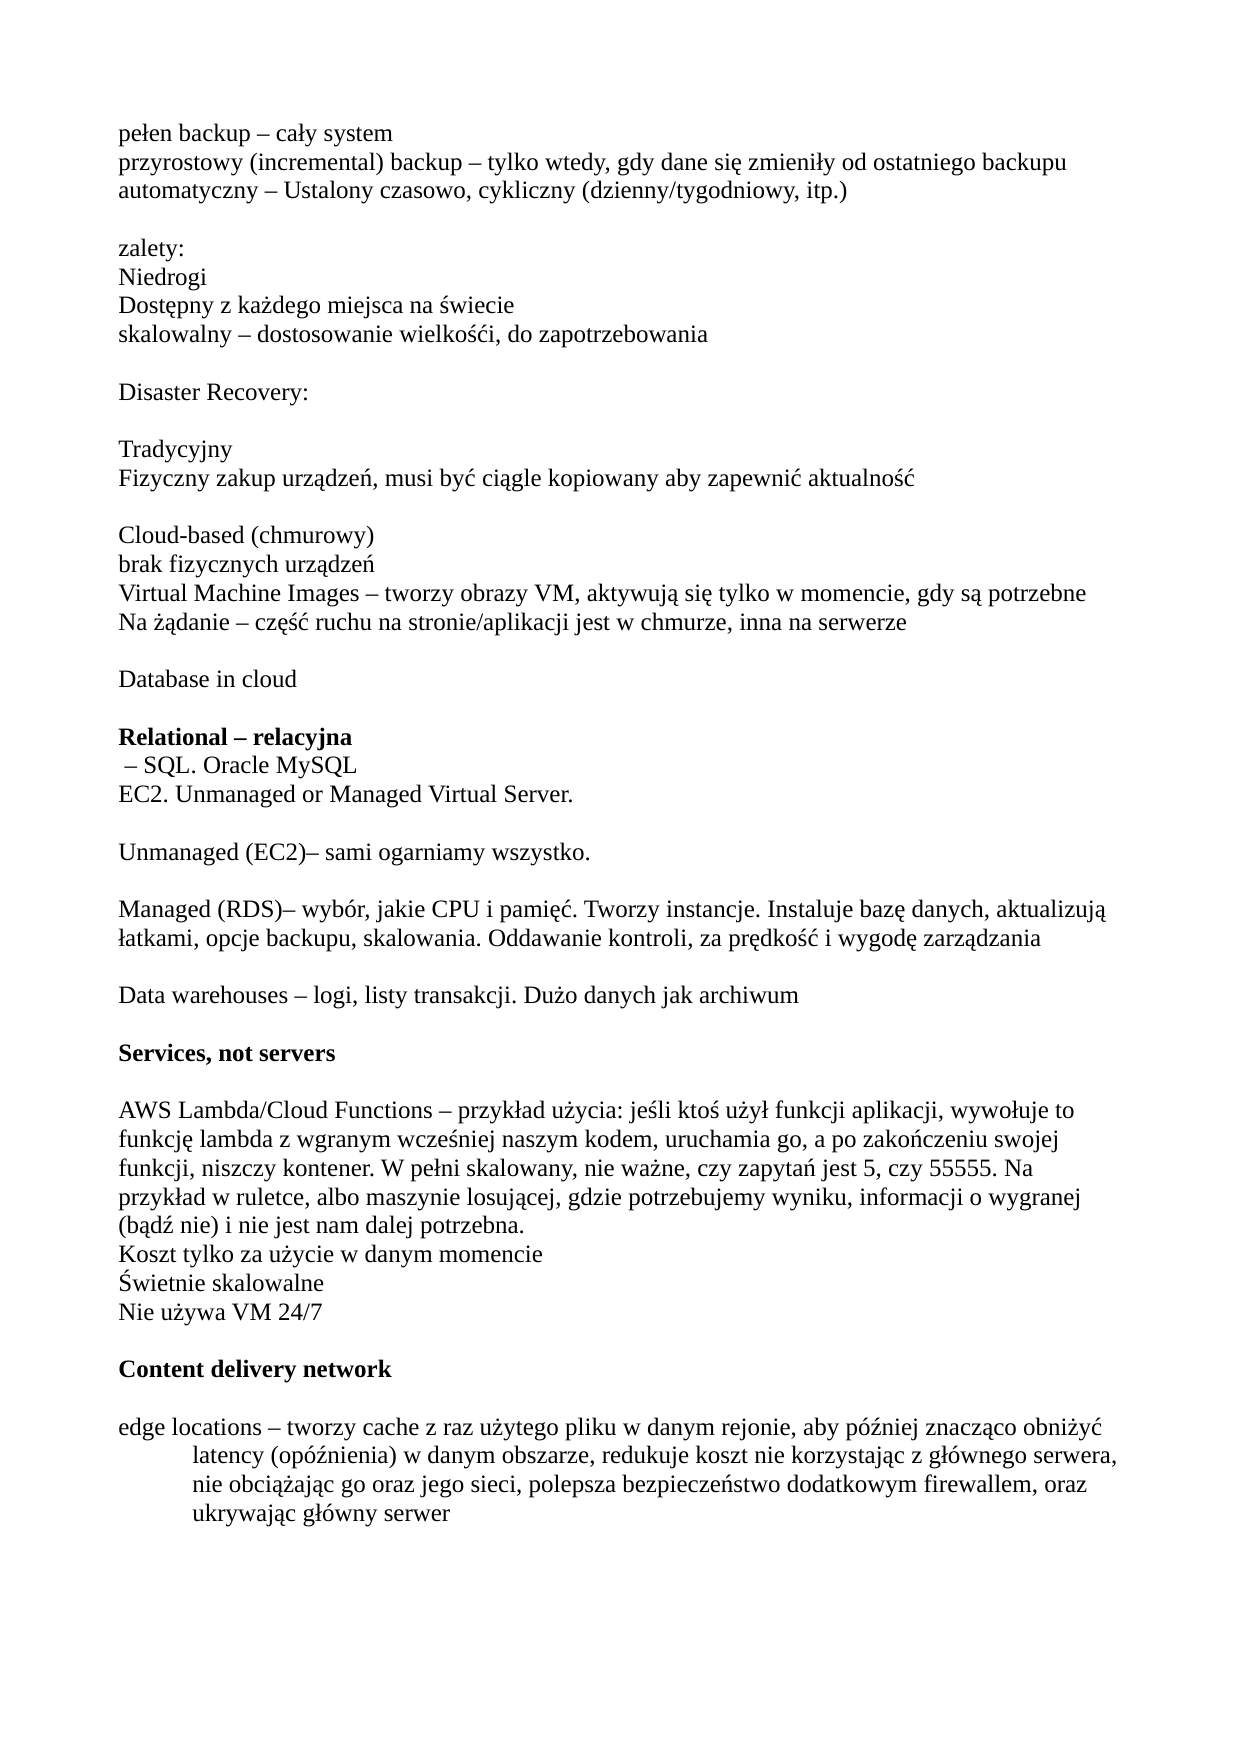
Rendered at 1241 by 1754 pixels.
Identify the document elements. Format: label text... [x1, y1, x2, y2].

text pełen backup – cały system [118, 118, 1122, 147]
text brak fizycznych urządzeń [118, 549, 1122, 578]
text skalowalny – dostosowanie wielkośći, do zapotrzebowania [118, 319, 1122, 348]
text Content delivery network [118, 1354, 1122, 1383]
text Nie używa VM 24/7 [118, 1297, 1122, 1326]
text zalety: [118, 233, 1122, 262]
text Cloud-based (chmurowy) [118, 521, 1122, 549]
text EC2. Unmanaged or Managed Virtual Server. [118, 779, 1122, 808]
text Fizyczny zakup urządzeń, musi być ciągle kopiowany aby zapewnić aktualność [118, 463, 1122, 492]
text edge locations – tworzy cache z raz użytego pliku w danym rejonie, aby później znacząco obniżyć latency (opóźnienia) w danym obszarze, redukuje koszt nie korzystając z głównego serwera, nie obciążając go oraz jego sieci, polepsza bezpieczeństwo dodatkowym firewallem, oraz ukrywając główny serwer [118, 1412, 1122, 1527]
text Niedrogi [118, 262, 1122, 291]
text AWS Lambda/Cloud Functions – przykład użycia: jeśli ktoś użył funkcji aplikacji, wywołuje to funkcję lambda z wgranym wcześniej naszym kodem, uruchamia go, a po zakończeniu swojej funkcji, niszczy kontener. W pełni skalowany, nie ważne, czy zapytań jest 5, czy 55555. Na przykład w ruletce, albo maszynie losującej, gdzie potrzebujemy wyniku, informacji o wygranej (bądź nie) i nie jest nam dalej potrzebna. [118, 1096, 1122, 1239]
text Unmanaged (EC2)– sami ogarniamy wszystko. [118, 837, 1122, 866]
text Dostępny z każdego miejsca na świecie [118, 291, 1122, 319]
text przyrostowy (incremental) backup – tylko wtedy, gdy dane się zmieniły od ostatniego backupu [118, 147, 1122, 176]
text Disaster Recovery: [118, 377, 1122, 406]
text automatyczny – Ustalony czasowo, cykliczny (dzienny/tygodniowy, itp.) [118, 176, 1122, 204]
text Services, not servers [118, 1038, 1122, 1067]
text Na żądanie – część ruchu na stronie/aplikacji jest w chmurze, inna na serwerze [118, 607, 1122, 636]
text Koszt tylko za użycie w danym momencie [118, 1239, 1122, 1268]
text Tradycyjny [118, 434, 1122, 463]
text Świetnie skalowalne [118, 1268, 1122, 1297]
text Managed (RDS)– wybór, jakie CPU i pamięć. Tworzy instancje. Instaluje bazę danych, aktualizują łatkami, opcje backupu, skalowania. Oddawanie kontroli, za prędkość i wygodę zarządzania [118, 866, 1122, 952]
text Data warehouses – logi, listy transakcji. Dużo danych jak archiwum [118, 981, 1122, 1009]
text Relational – relacyjna – SQL. Oracle MySQL [118, 722, 1122, 779]
text Virtual Machine Images – tworzy obrazy VM, aktywują się tylko w momencie, gdy są potrzebne [118, 578, 1122, 607]
text Database in cloud [118, 664, 1122, 693]
